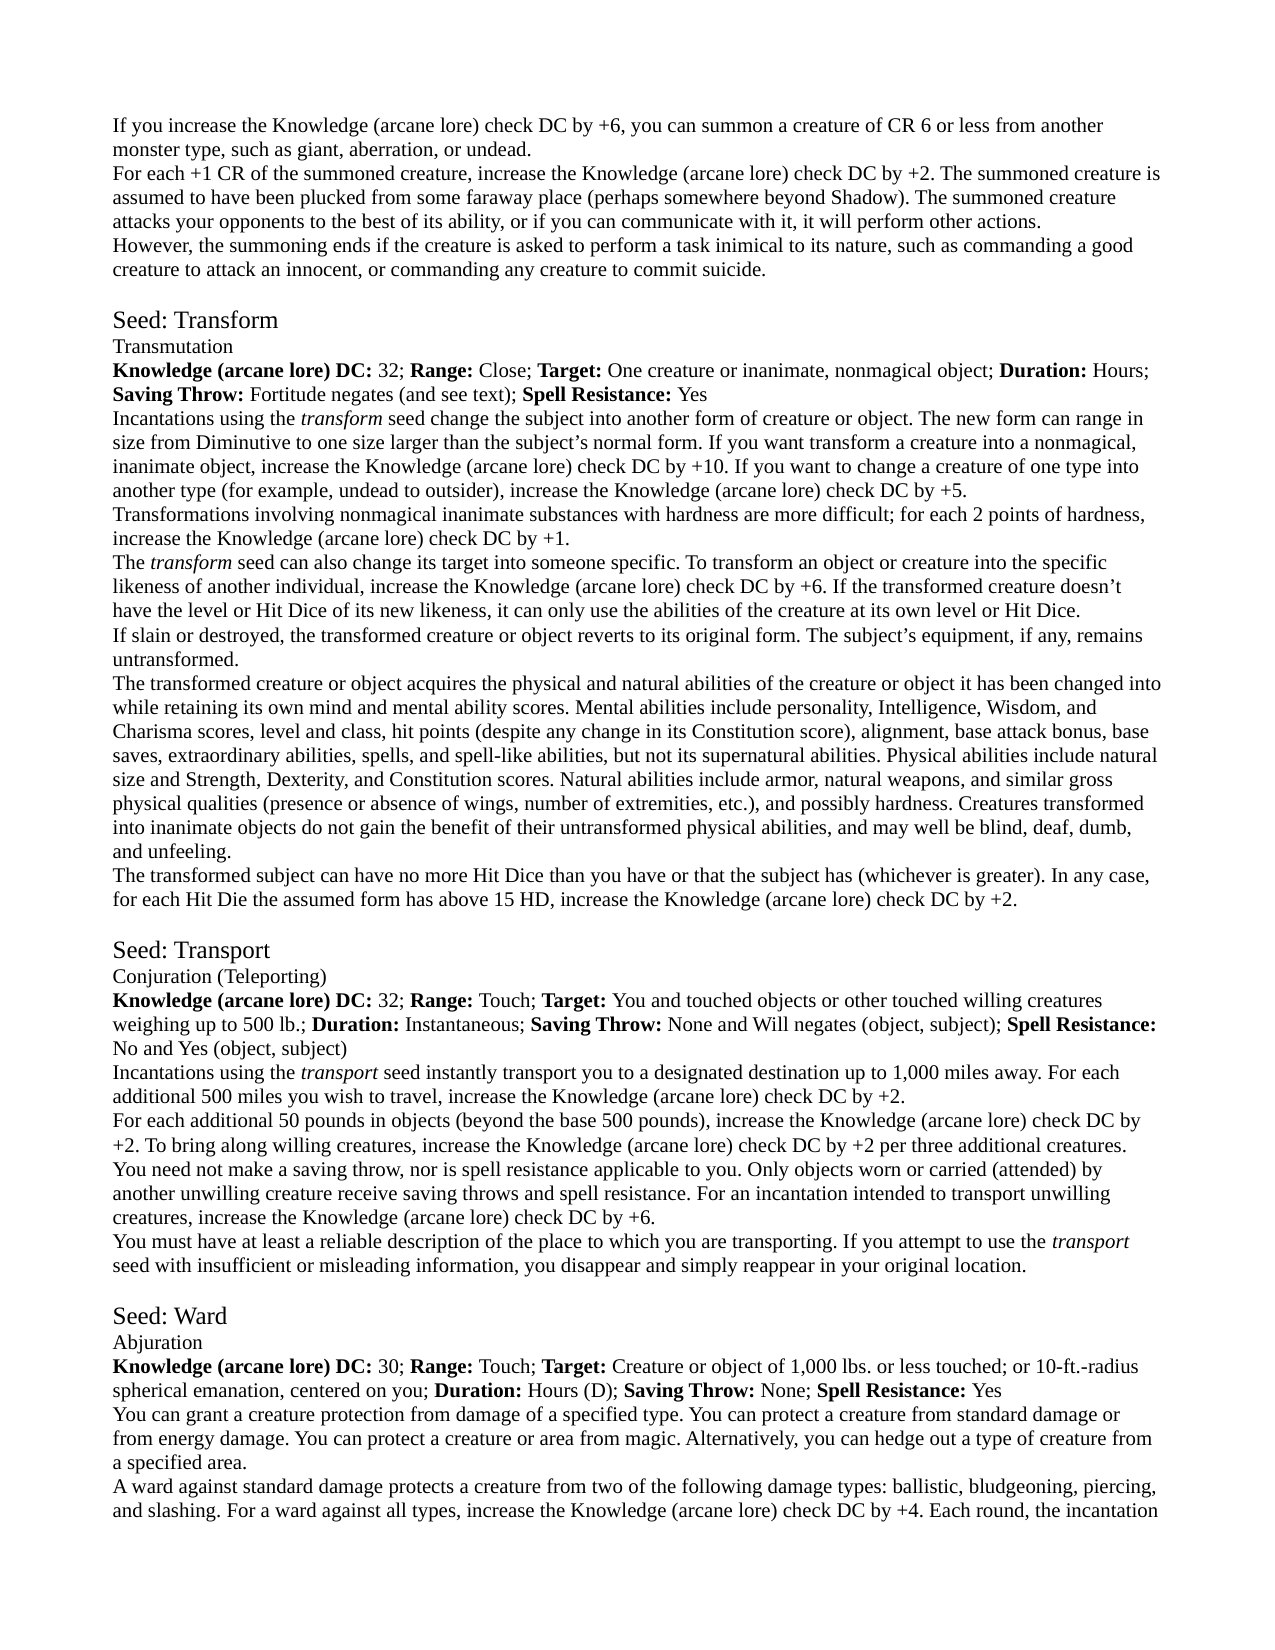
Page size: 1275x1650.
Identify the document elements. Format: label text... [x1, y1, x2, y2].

text Conjuration (Teleporting) [112, 964, 1162, 988]
text Seed: Transport [112, 935, 1162, 964]
text Knowledge (arcane lore) DC: 32; Range: Touch; Target: You and touched objects or other touched willing creatures weighing up to 500 lb.; Duration: Instantaneous; Saving Throw: None and Will negates (object, subject); Spell Resistance: No and Yes (object, subject) [112, 988, 1162, 1060]
text The transform seed can also change its target into someone specific. To transform an object or creature into the specific likeness of another individual, increase the Knowledge (arcane lore) check DC by +6. If the transformed creature doesn’t have the level or Hit Dice of its new likeness, it can only use the abilities of the creature at its own level or Hit Dice. [112, 550, 1162, 622]
text For each additional 50 pounds in objects (beyond the base 500 pounds), increase the Knowledge (arcane lore) check DC by +2. To bring along willing creatures, increase the Knowledge (arcane lore) check DC by +2 per three additional creatures. [112, 1108, 1162, 1157]
text The transformed creature or object acquires the physical and natural abilities of the creature or object it has been changed into while retaining its own mind and mental ability scores. Mental abilities include personality, Intelligence, Wisdom, and Charisma scores, level and class, hit points (despite any change in its Constitution score), alignment, base attack bonus, base saves, extraordinary abilities, spells, and spell-like abilities, but not its supernatural abilities. Physical abilities include natural size and Strength, Dexterity, and Constitution scores. Natural abilities include armor, natural weapons, and similar gross physical qualities (presence or absence of wings, number of extremities, etc.), and possibly hardness. Creatures transformed into inanimate objects do not gain the benefit of their untransformed physical abilities, and may well be blind, deaf, dumb, and unfeeling. [112, 671, 1162, 863]
text You need not make a saving throw, nor is spell resistance applicable to you. Only objects worn or carried (attended) by another unwilling creature receive saving throws and spell resistance. For an incantation intended to transport unwilling creatures, increase the Knowledge (arcane lore) check DC by +6. [112, 1157, 1162, 1229]
text Transformations involving nonmagical inanimate substances with hardness are more difficult; for each 2 points of hardness, increase the Knowledge (arcane lore) check DC by +1. [112, 502, 1162, 550]
text Knowledge (arcane lore) DC: 30; Range: Touch; Target: Creature or object of 1,000 lbs. or less touched; or 10-ft.-radius spherical emanation, centered on you; Duration: Hours (D); Saving Throw: None; Spell Resistance: Yes [112, 1354, 1162, 1402]
text However, the summoning ends if the creature is asked to perform a task inimical to its nature, such as commanding a good creature to attack an innocent, or commanding any creature to commit suicide. [112, 233, 1162, 281]
text Transmutation [112, 334, 1162, 358]
text A ward against standard damage protects a creature from two of the following damage types: ballistic, bludgeoning, piercing, and slashing. For a ward against all types, increase the Knowledge (arcane lore) check DC by +4. Each round, the incantation [112, 1474, 1162, 1522]
text Knowledge (arcane lore) DC: 32; Range: Close; Target: One creature or inanimate, nonmagical object; Duration: Hours; Saving Throw: Fortitude negates (and see text); Spell Resistance: Yes [112, 358, 1162, 406]
text You can grant a creature protection from damage of a specified type. You can protect a creature from standard damage or from energy damage. You can protect a creature or area from magic. Alternatively, you can hedge out a type of creature from a specified area. [112, 1402, 1162, 1474]
text Abjuration [112, 1330, 1162, 1354]
text Incantations using the transform seed change the subject into another form of creature or object. The new form can range in size from Diminutive to one size larger than the subject’s normal form. If you want transform a creature into a nonmagical, inanimate object, increase the Knowledge (arcane lore) check DC by +10. If you want to change a creature of one type into another type (for example, undead to outsider), increase the Knowledge (arcane lore) check DC by +5. [112, 406, 1162, 502]
text If you increase the Knowledge (arcane lore) check DC by +6, you can summon a creature of CR 6 or less from another monster type, such as giant, aberration, or undead. [112, 112, 1162, 161]
text For each +1 CR of the summoned creature, increase the Knowledge (arcane lore) check DC by +2. The summoned creature is assumed to have been plucked from some faraway place (perhaps somewhere beyond Shadow). The summoned creature attacks your opponents to the best of its ability, or if you can communicate with it, it will perform other actions. [112, 161, 1162, 233]
text Seed: Ward [112, 1301, 1162, 1330]
text You must have at least a reliable description of the place to which you are transporting. If you attempt to use the transport seed with insufficient or misleading information, you disappear and simply reappear in your original location. [112, 1229, 1162, 1277]
text If slain or destroyed, the transformed creature or object reverts to its original form. The subject’s equipment, if any, remains untransformed. [112, 622, 1162, 671]
text Seed: Transform [112, 305, 1162, 334]
text Incantations using the transport seed instantly transport you to a designated destination up to 1,000 miles away. For each additional 500 miles you wish to travel, increase the Knowledge (arcane lore) check DC by +2. [112, 1060, 1162, 1108]
text The transformed subject can have no more Hit Dice than you have or that the subject has (whichever is greater). In any case, for each Hit Die the assumed form has above 15 HD, increase the Knowledge (arcane lore) check DC by +2. [112, 863, 1162, 911]
